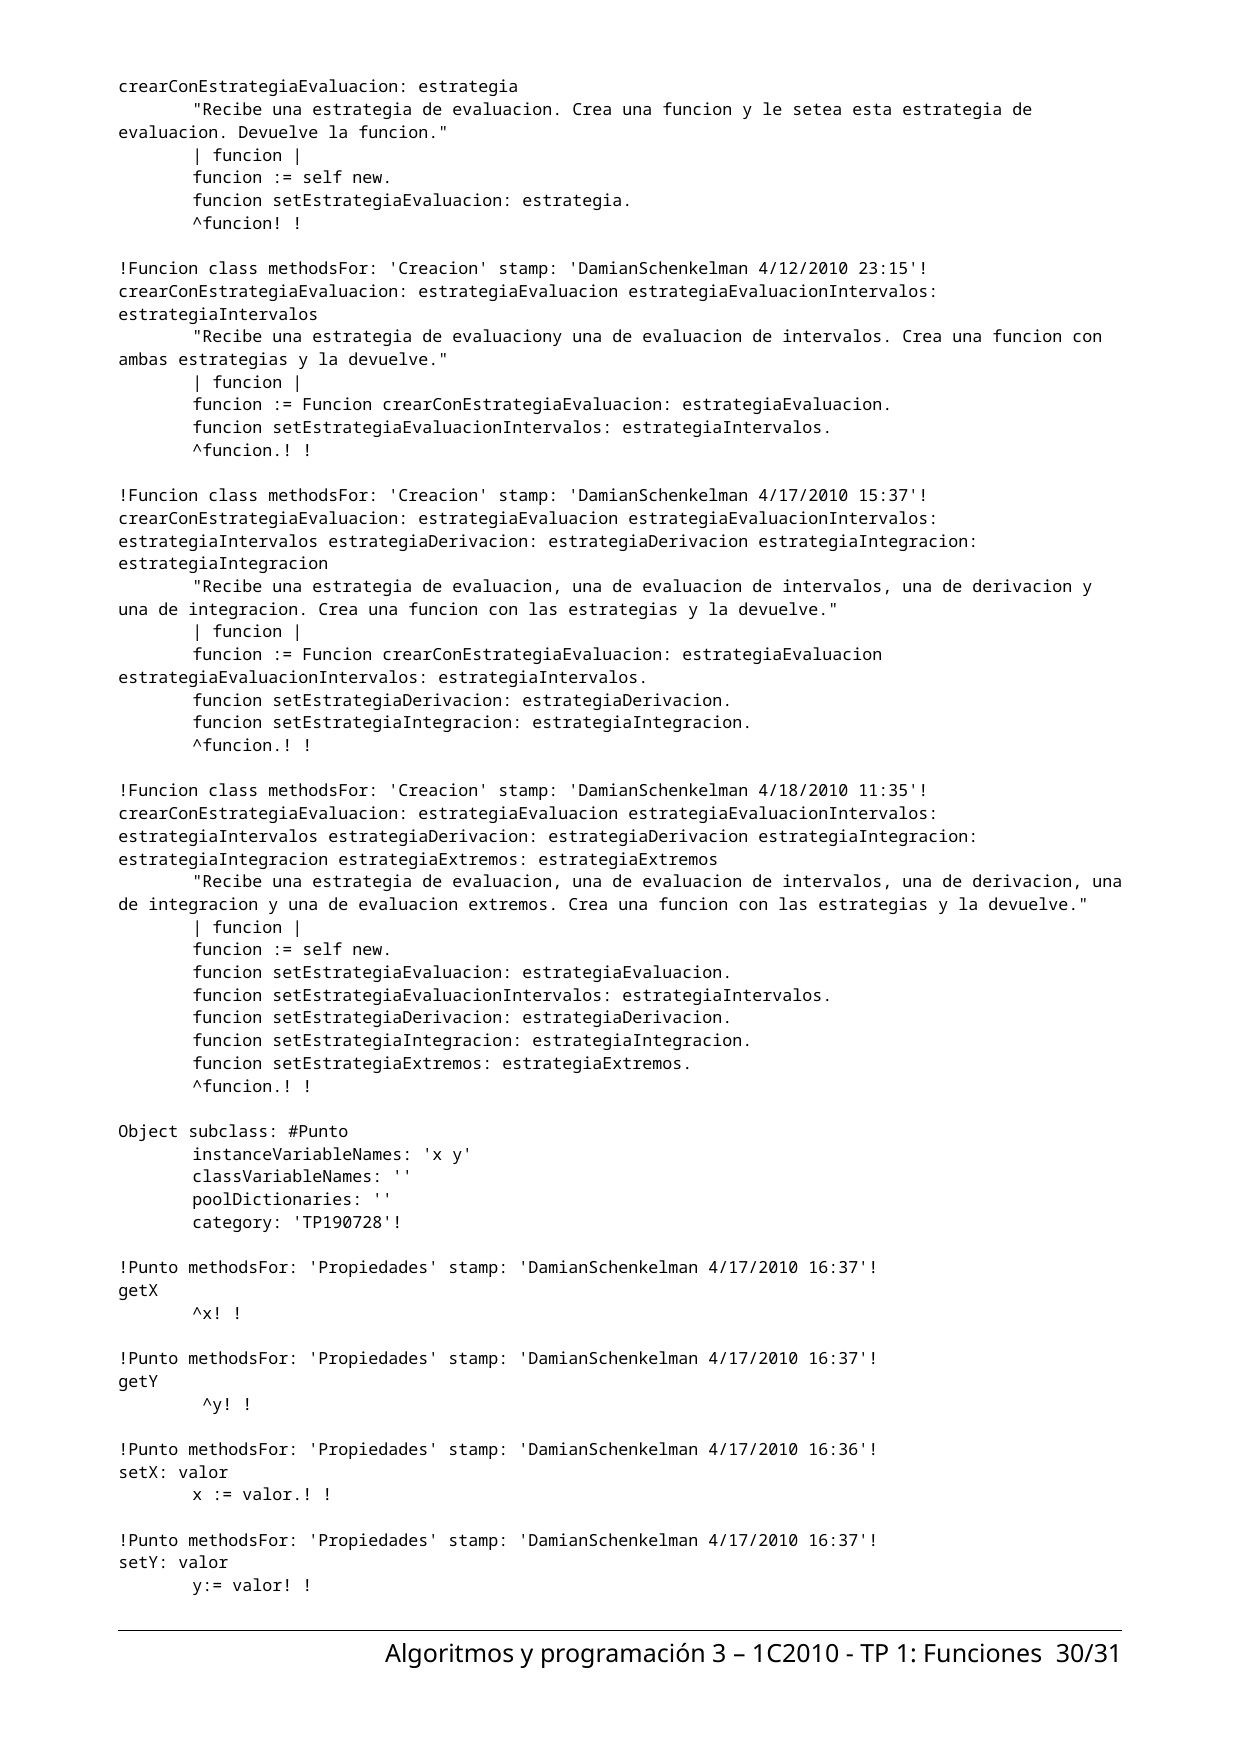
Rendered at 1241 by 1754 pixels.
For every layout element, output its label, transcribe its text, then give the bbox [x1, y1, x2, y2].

subtitle Object subclass: #Punto instanceVariableNames: 'x y' classVariableNames: '' poolDictionaries: '' category: 'TP190728'! !Punto methodsFor: 'Propiedades' stamp: 'DamianSchenkelman 4/17/2010 16:37'! getX ^x! ! !Punto methodsFor: 'Propiedades' stamp: 'DamianSchenkelman 4/17/2010 16:37'! getY ^y! ! !Punto methodsFor: 'Propiedades' stamp: 'DamianSchenkelman 4/17/2010 16:36'! setX: valor x := valor.! ! !Punto methodsFor: 'Propiedades' stamp: 'DamianSchenkelman 4/17/2010 16:37'! setY: valor y:= valor! ! [118, 1119, 1122, 1630]
subtitle crearConEstrategiaEvaluacion: estrategia "Recibe una estrategia de evaluacion. Crea una funcion y le setea esta estrategia de evaluacion. Devuelve la funcion." | funcion | funcion := self new. funcion setEstrategiaEvaluacion: estrategia. ^funcion! ! !Funcion class methodsFor: 'Creacion' stamp: 'DamianSchenkelman 4/12/2010 23:15'! crearConEstrategiaEvaluacion: estrategiaEvaluacion estrategiaEvaluacionIntervalos: estrategiaIntervalos "Recibe una estrategia de evaluaciony una de evaluacion de intervalos. Crea una funcion con ambas estrategias y la devuelve." | funcion | funcion := Funcion crearConEstrategiaEvaluacion: estrategiaEvaluacion. funcion setEstrategiaEvaluacionIntervalos: estrategiaIntervalos. ^funcion.! ! !Funcion class methodsFor: 'Creacion' stamp: 'DamianSchenkelman 4/17/2010 15:37'! crearConEstrategiaEvaluacion: estrategiaEvaluacion estrategiaEvaluacionIntervalos: estrategiaIntervalos estrategiaDerivacion: estrategiaDerivacion estrategiaIntegracion: estrategiaIntegracion "Recibe una estrategia de evaluacion, una de evaluacion de intervalos, una de derivacion y una de integracion. Crea una funcion con las estrategias y la devuelve." | funcion | funcion := Funcion crearConEstrategiaEvaluacion: estrategiaEvaluacion estrategiaEvaluacionIntervalos: estrategiaIntervalos. funcion setEstrategiaDerivacion: estrategiaDerivacion. funcion setEstrategiaIntegracion: estrategiaIntegracion. ^funcion.! ! !Funcion class methodsFor: 'Creacion' stamp: 'DamianSchenkelman 4/18/2010 11:35'! crearConEstrategiaEvaluacion: estrategiaEvaluacion estrategiaEvaluacionIntervalos: estrategiaIntervalos estrategiaDerivacion: estrategiaDerivacion estrategiaIntegracion: estrategiaIntegracion estrategiaExtremos: estrategiaExtremos "Recibe una estrategia de evaluacion, una de evaluacion de intervalos, una de derivacion, una de integracion y una de evaluacion extremos. Crea una funcion con las estrategias y la devuelve." | funcion | funcion := self new. funcion setEstrategiaEvaluacion: estrategiaEvaluacion. funcion setEstrategiaEvaluacionIntervalos: estrategiaIntervalos. funcion setEstrategiaDerivacion: estrategiaDerivacion. funcion setEstrategiaIntegracion: estrategiaIntegracion. funcion setEstrategiaExtremos: estrategiaExtremos. ^funcion.! ! [118, 75, 1122, 1119]
